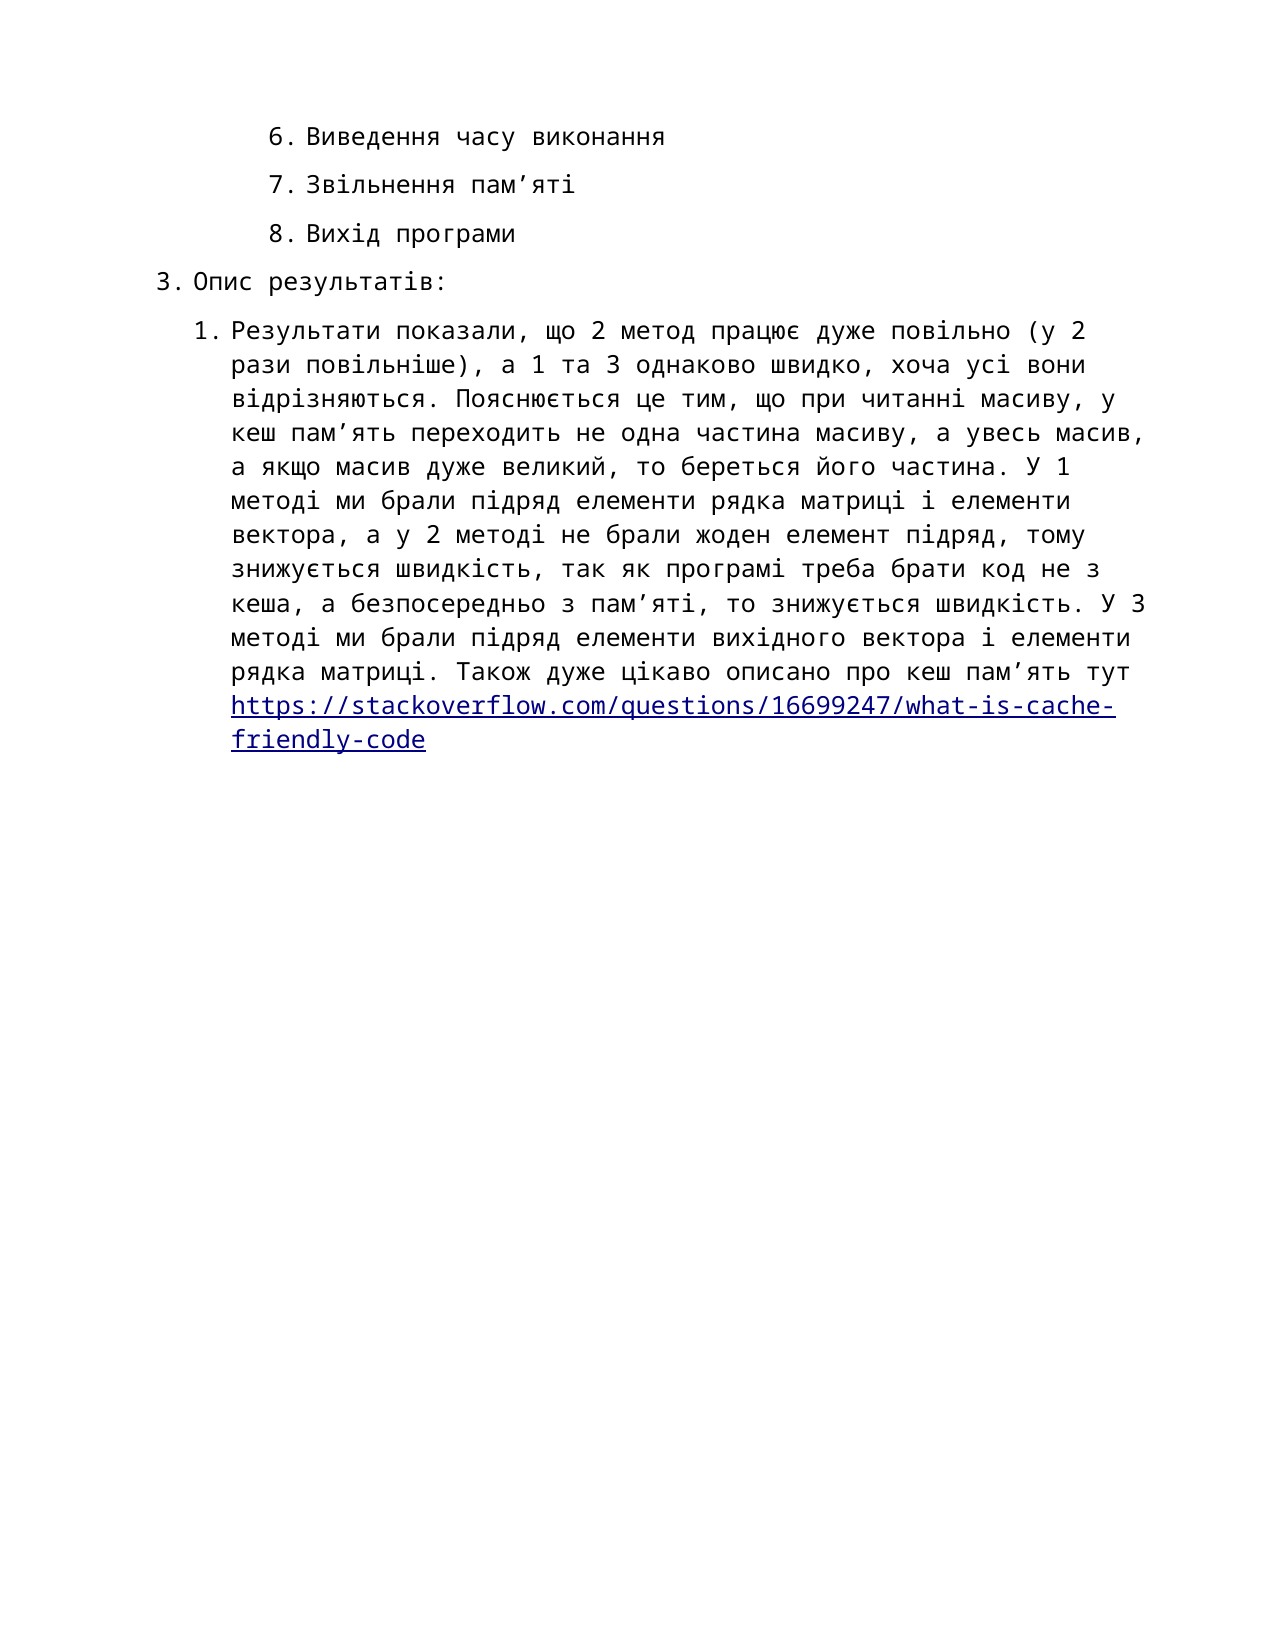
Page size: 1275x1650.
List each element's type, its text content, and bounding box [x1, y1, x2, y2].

list Результати показали, що 2 метод працює дуже повільно (у 2 рази повільніше), а 1 та 3 однаково швидко, хоча усі вони відрізняються. Пояснюється це тим, що при читанні масиву, у кеш пам’ять переходить не одна частина масиву, а увесь масив, а якщо масив дуже великий, то береться його частина. У 1 методі ми брали підряд елементи рядка матриці і елементи вектора, а у 2 методі не брали жоден елемент підряд, тому знижується швидкість, так як програмі треба брати код не з кеша, а безпосередньо з пам’яті, то знижується швидкість. У 3 методі ми брали підряд елементи вихідного вектора і елементи рядка матриці. Також дуже цікаво описано про кеш пам’ять тут https://stackoverflow.com/questions/16699247/what-is-cache-friendly-code [193, 313, 1157, 756]
list Вихід програми [268, 215, 1157, 249]
list Звільнення пам’яті [268, 167, 1157, 201]
list Опис результатів: [156, 264, 1157, 298]
list Виведення часу виконання [268, 118, 1157, 152]
